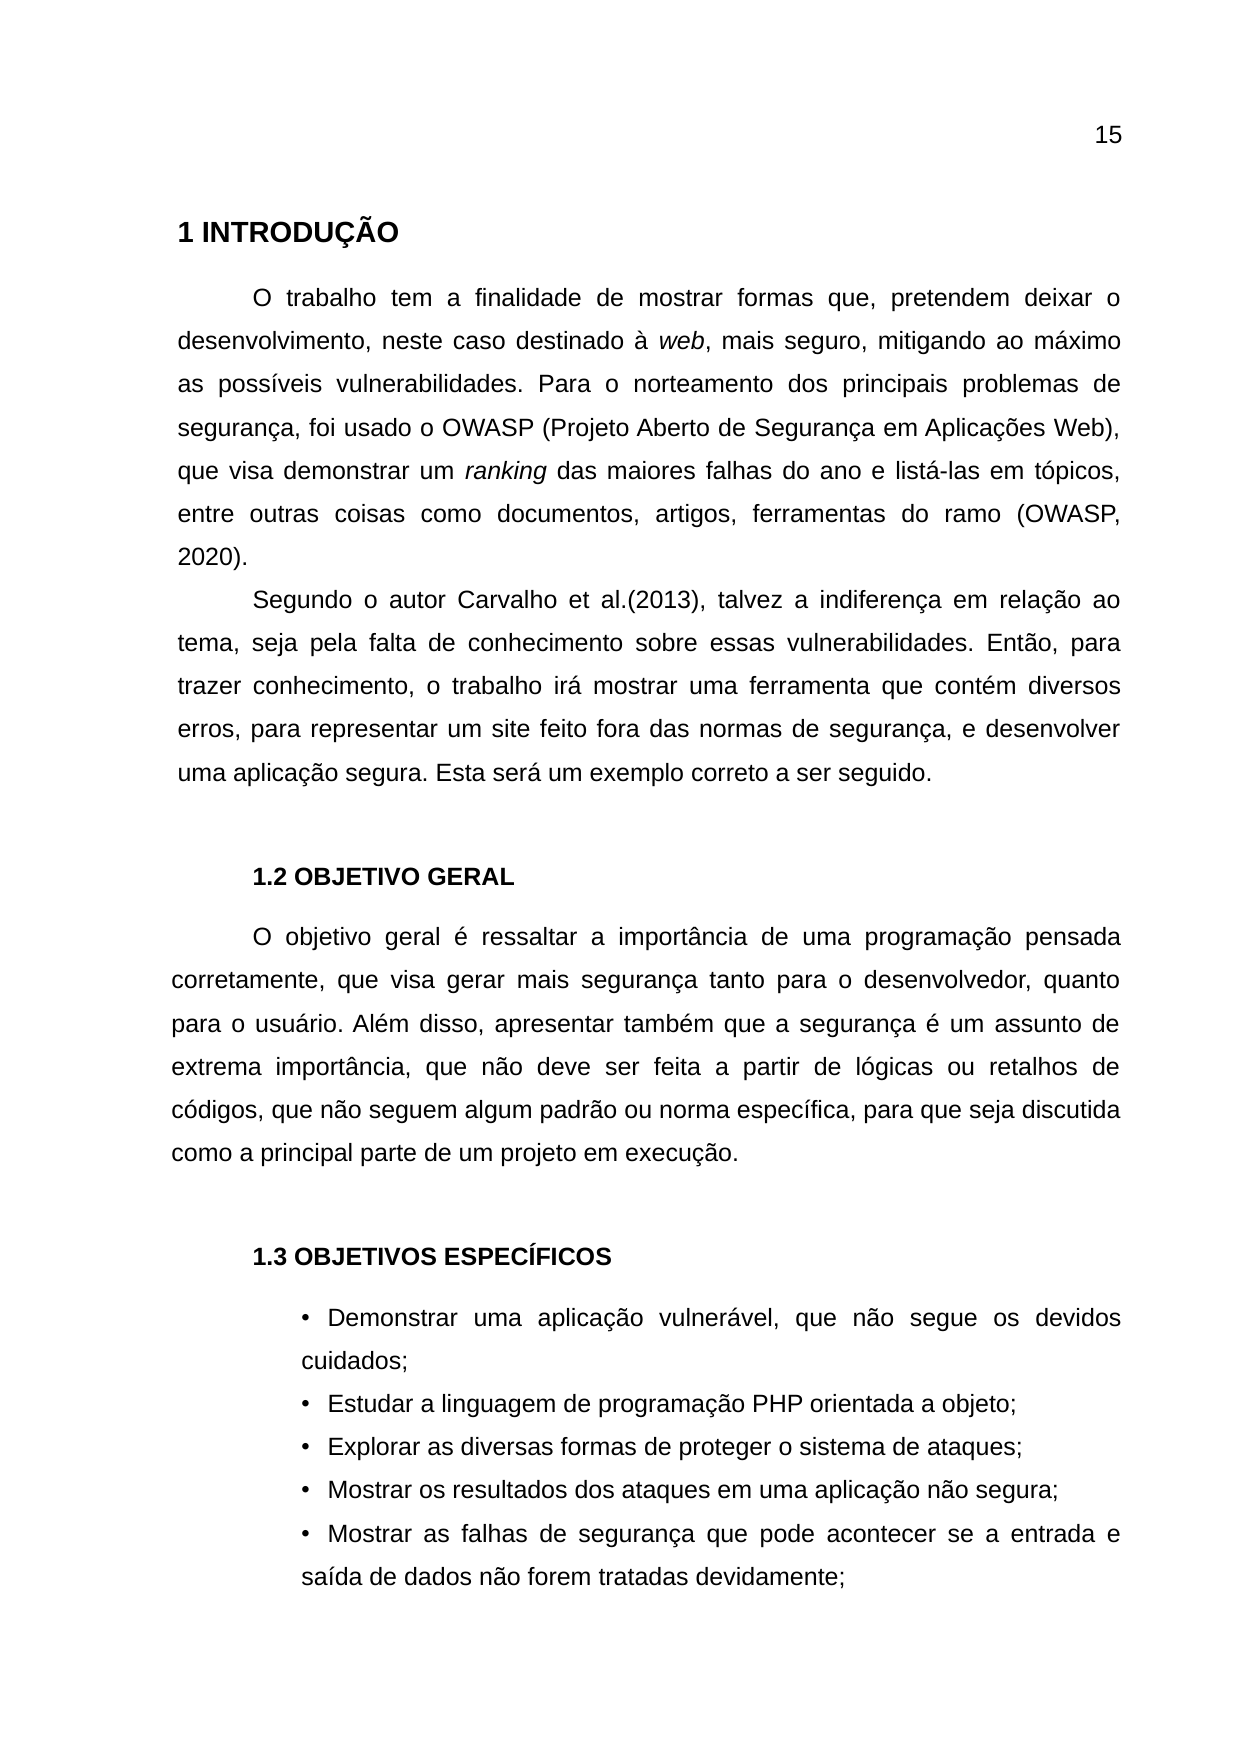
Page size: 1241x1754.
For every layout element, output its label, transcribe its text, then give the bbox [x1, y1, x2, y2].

text O objetivo geral é ressaltar a importância de uma programação pensada corretamente, que visa gerar mais segurança tanto para o desenvolvedor, quanto para o usuário. Além disso, apresentar também que a segurança é um assunto de extrema importância, que não deve ser feita a partir de lógicas ou retalhos de códigos, que não seguem algum padrão ou norma específica, para que seja discutida como a principal parte de um projeto em execução. [106, 922, 1122, 1167]
list Explorar as diversas formas de proteger o sistema de ataques; [301, 1432, 1122, 1461]
list Demonstrar uma aplicação vulnerável, que não segue os devidos cuidados; [301, 1303, 1122, 1375]
subtitle 1.2 OBJETIVO GERAL [177, 861, 1122, 890]
subtitle 1.3 OBJETIVOS ESPECÍFICOS [177, 1242, 1122, 1271]
subtitle 1 INTRODUÇÃO [177, 215, 1122, 249]
text Segundo o autor Carvalho et al.(2013), talvez a indiferença em relação ao tema, seja pela falta de conhecimento sobre essas vulnerabilidades. Então, para trazer conhecimento, o trabalho irá mostrar uma ferramenta que contém diversos erros, para representar um site feito fora das normas de segurança, e desenvolver uma aplicação segura. Esta será um exemplo correto a ser seguido. [177, 585, 1122, 786]
text O trabalho tem a finalidade de mostrar formas que, pretendem deixar o desenvolvimento, neste caso destinado à web, mais seguro, mitigando ao máximo as possíveis vulnerabilidades. Para o norteamento dos principais problemas de segurança, foi usado o OWASP (Projeto Aberto de Segurança em Aplicações Web), que visa demonstrar um ranking das maiores falhas do ano e listá-las em tópicos, entre outras coisas como documentos, artigos, ferramentas do ramo (OWASP, 2020). [177, 283, 1122, 571]
list Estudar a linguagem de programação PHP orientada a objeto; [301, 1389, 1122, 1418]
list Mostrar os resultados dos ataques em uma aplicação não segura; [301, 1476, 1122, 1504]
list Mostrar as falhas de segurança que pode acontecer se a entrada e saída de dados não forem tratadas devidamente; [301, 1519, 1122, 1591]
